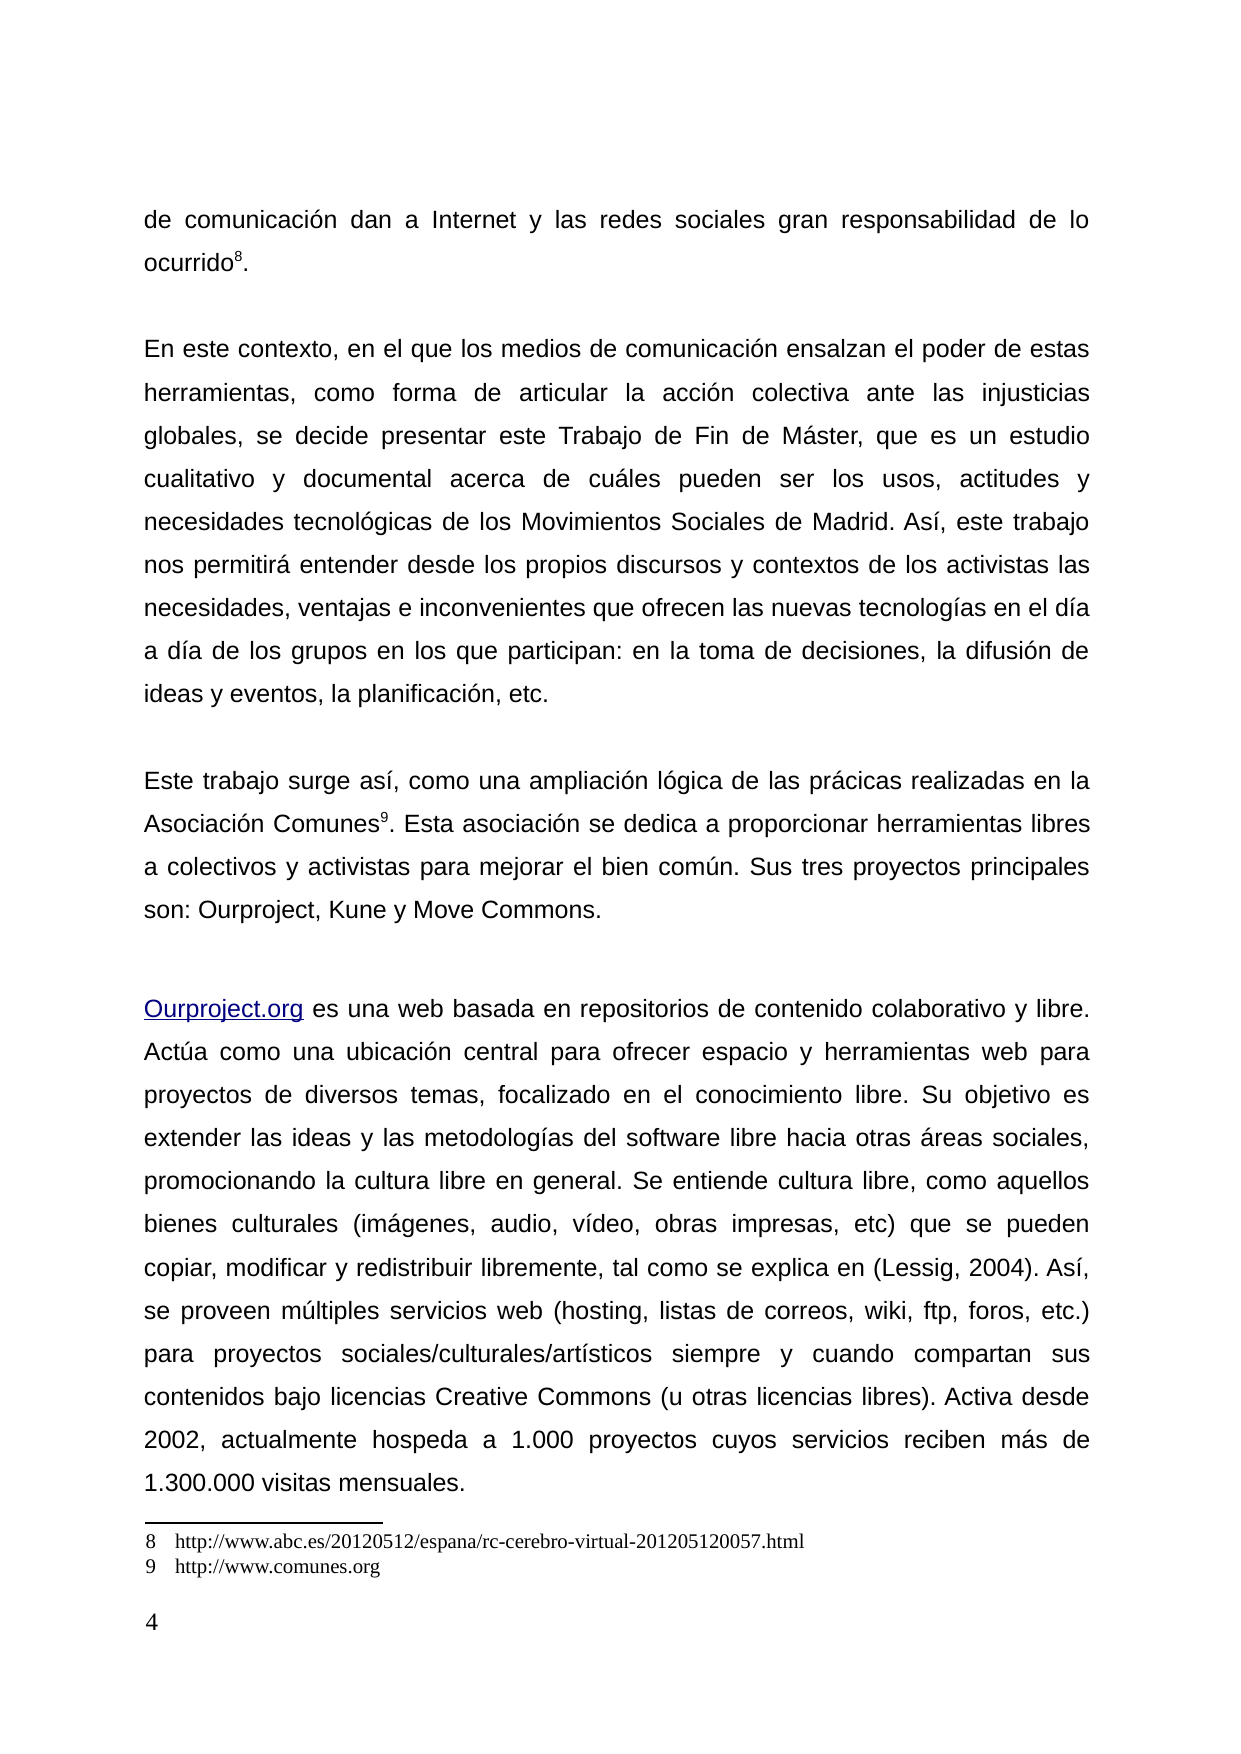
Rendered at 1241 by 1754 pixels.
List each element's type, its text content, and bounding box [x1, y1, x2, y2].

text Ourproject.org es una web basada en repositorios de contenido colaborativo y libre. Actúa como una ubicación central para ofrecer espacio y herramientas web para proyectos de diversos temas, focalizado en el conocimiento libre. Su objetivo es extender las ideas y las metodologías del software libre hacia otras áreas sociales, promocionando la cultura libre en general. Se entiende cultura libre, como aquellos bienes culturales (imágenes, audio, vídeo, obras impresas, etc) que se pueden copiar, modificar y redistribuir libremente, tal como se explica en (Lessig, 2004). Así, se proveen múltiples servicios web (hosting, listas de correos, wiki, ftp, foros, etc.) para proyectos sociales/culturales/artísticos siempre y cuando compartan sus contenidos bajo licencias Creative Commons (u otras licencias libres). Activa desde 2002, actualmente hospeda a 1.000 proyectos cuyos servicios reciben más de 1.300.000 visitas mensuales. [144, 994, 1092, 1497]
text http://www.abc.es/20120512/espana/rc-cerebro-virtual-201205120057.html [145, 1529, 1092, 1553]
text Este trabajo surge así, como una ampliación lógica de las prácicas realizadas en la Asociación Comunes. Esta asociación se dedica a proporcionar herramientas libres a colectivos y activistas para mejorar el bien común. Sus tres proyectos principales son: Ourproject, Kune y Move Commons. [144, 766, 1092, 924]
text de comunicación dan a Internet y las redes sociales gran responsabilidad de lo ocurrido. [144, 205, 1092, 277]
text En este contexto, en el que los medios de comunicación ensalzan el poder de estas herramientas, como forma de articular la acción colectiva ante las injusticias globales, se decide presentar este Trabajo de Fin de Máster, que es un estudio cualitativo y documental acerca de cuáles pueden ser los usos, actitudes y necesidades tecnológicas de los Movimientos Sociales de Madrid. Así, este trabajo nos permitirá entender desde los propios discursos y contextos de los activistas las necesidades, ventajas e inconvenientes que ofrecen las nuevas tecnologías en el día a día de los grupos en los que participan: en la toma de decisiones, la difusión de ideas y eventos, la planificación, etc. [144, 334, 1092, 708]
text http://www.comunes.org [145, 1553, 1092, 1578]
